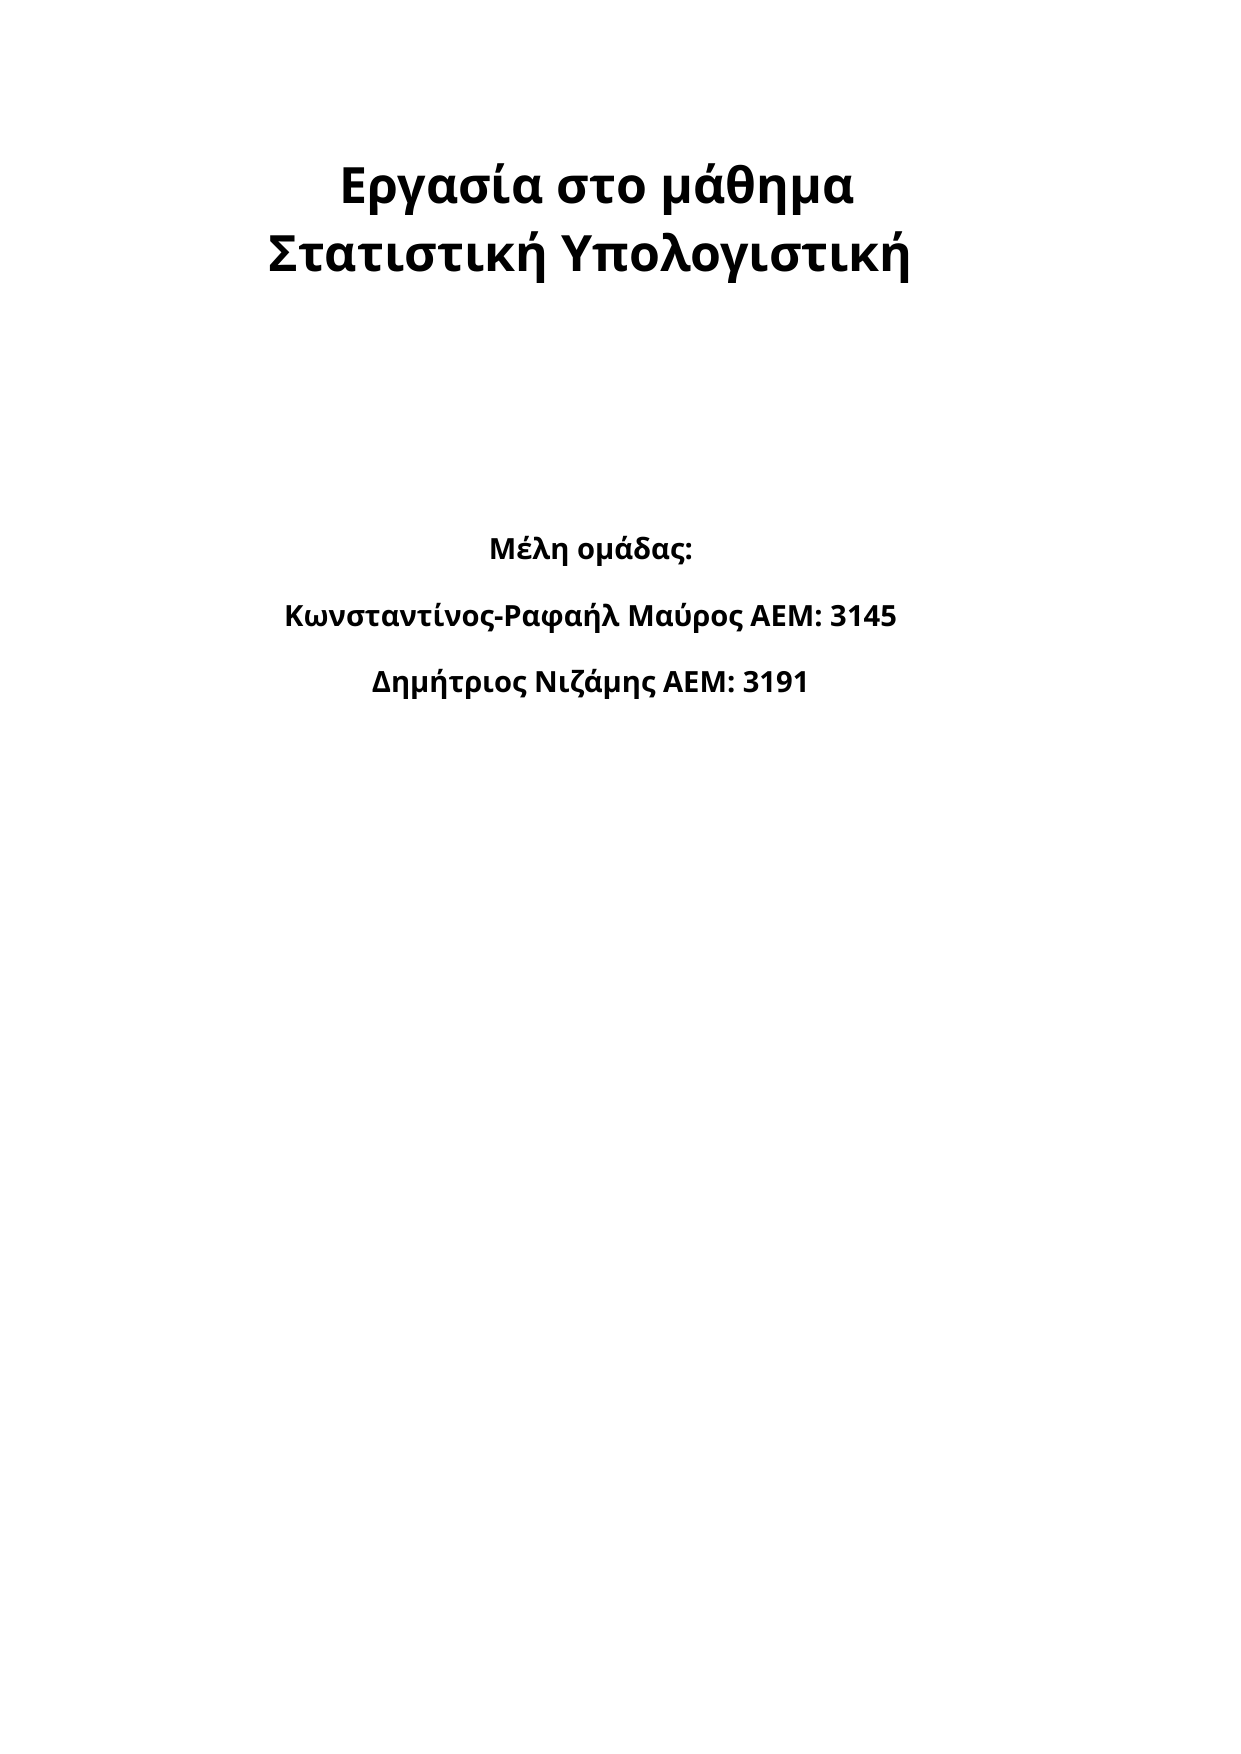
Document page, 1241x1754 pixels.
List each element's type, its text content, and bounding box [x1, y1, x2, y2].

text Μέλη ομάδας: [59, 528, 1122, 568]
text Κωνσταντίνος-Ραφαήλ Μαύρος ΑΕΜ: 3145 [59, 595, 1122, 635]
subtitle Στατιστική Υπολογιστική [59, 218, 1122, 286]
text Δημήτριος Νιζάμης ΑΕΜ: 3191 [59, 661, 1122, 701]
subtitle Εργασία στο μάθημα [59, 150, 1122, 218]
